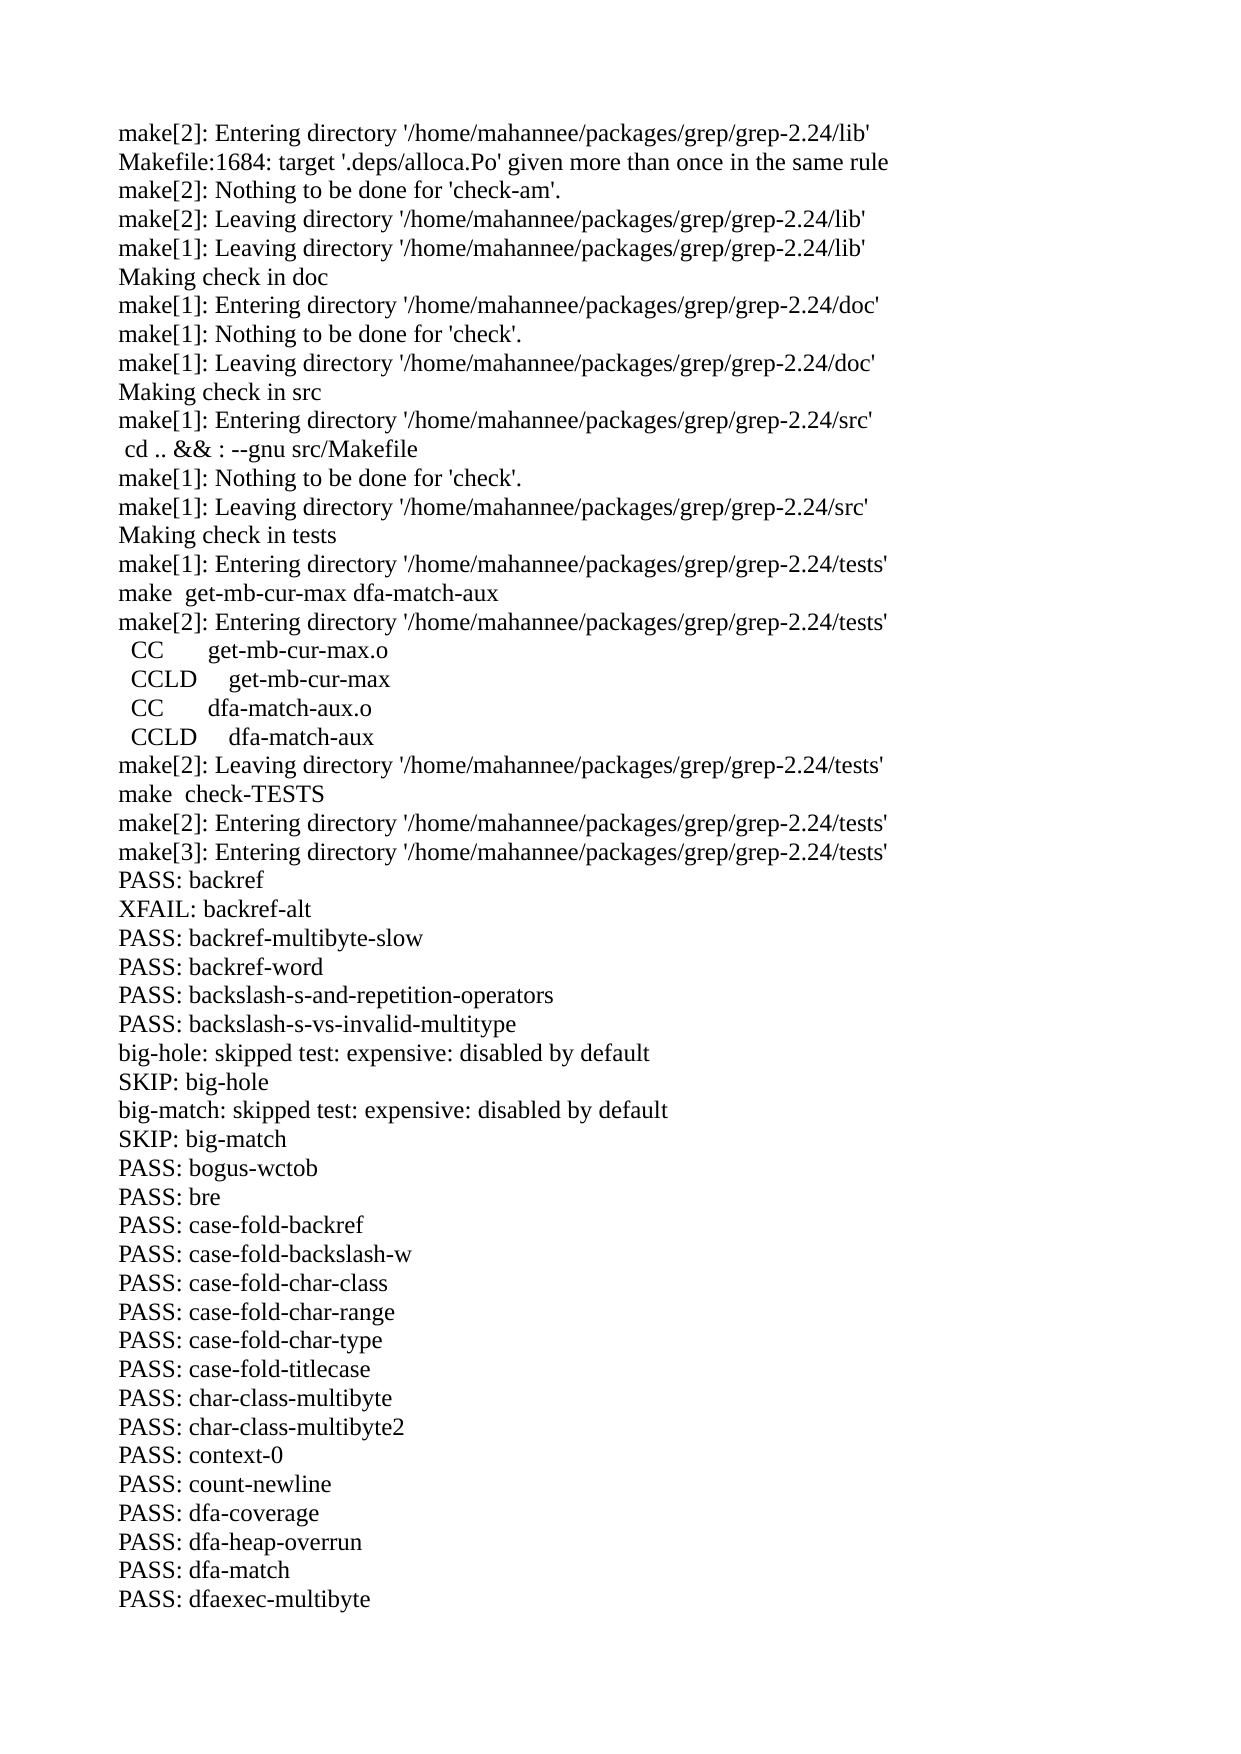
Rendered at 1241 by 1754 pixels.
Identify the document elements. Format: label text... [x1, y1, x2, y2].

text make[2]: Entering directory '/home/mahannee/packages/grep/grep-2.24/lib' [118, 118, 1122, 147]
text PASS: case-fold-titlecase [118, 1354, 1122, 1383]
text PASS: context-0 [118, 1441, 1122, 1469]
text big-hole: skipped test: expensive: disabled by default [118, 1038, 1122, 1067]
text make[1]: Entering directory '/home/mahannee/packages/grep/grep-2.24/doc' [118, 291, 1122, 319]
text PASS: backslash-s-vs-invalid-multitype [118, 1009, 1122, 1038]
text PASS: dfa-coverage [118, 1498, 1122, 1527]
text PASS: bre [118, 1182, 1122, 1211]
text PASS: case-fold-char-type [118, 1326, 1122, 1354]
text PASS: backref-multibyte-slow [118, 923, 1122, 952]
text CCLD get-mb-cur-max [118, 664, 1122, 693]
text make[1]: Leaving directory '/home/mahannee/packages/grep/grep-2.24/doc' [118, 348, 1122, 377]
text make[2]: Nothing to be done for 'check-am'. [118, 176, 1122, 204]
text make[2]: Leaving directory '/home/mahannee/packages/grep/grep-2.24/lib' [118, 204, 1122, 233]
text Making check in tests [118, 521, 1122, 549]
text PASS: backref-word [118, 952, 1122, 981]
text make[2]: Entering directory '/home/mahannee/packages/grep/grep-2.24/tests' [118, 808, 1122, 837]
text big-match: skipped test: expensive: disabled by default [118, 1096, 1122, 1124]
text PASS: char-class-multibyte2 [118, 1412, 1122, 1441]
text SKIP: big-match [118, 1124, 1122, 1153]
text make[1]: Leaving directory '/home/mahannee/packages/grep/grep-2.24/src' [118, 492, 1122, 521]
text Makefile:1684: target '.deps/alloca.Po' given more than once in the same rule [118, 147, 1122, 176]
text make[1]: Entering directory '/home/mahannee/packages/grep/grep-2.24/src' [118, 406, 1122, 434]
text PASS: bogus-wctob [118, 1153, 1122, 1182]
text PASS: backslash-s-and-repetition-operators [118, 981, 1122, 1009]
text CC get-mb-cur-max.o [118, 636, 1122, 664]
text make[3]: Entering directory '/home/mahannee/packages/grep/grep-2.24/tests' [118, 837, 1122, 866]
text XFAIL: backref-alt [118, 894, 1122, 923]
text PASS: count-newline [118, 1469, 1122, 1498]
text PASS: dfa-heap-overrun [118, 1527, 1122, 1556]
text make[1]: Entering directory '/home/mahannee/packages/grep/grep-2.24/tests' [118, 549, 1122, 578]
text make check-TESTS [118, 779, 1122, 808]
text PASS: case-fold-char-range [118, 1297, 1122, 1326]
text PASS: case-fold-char-class [118, 1268, 1122, 1297]
text cd .. && : --gnu src/Makefile [118, 434, 1122, 463]
text make[1]: Nothing to be done for 'check'. [118, 463, 1122, 492]
text PASS: case-fold-backref [118, 1211, 1122, 1239]
text PASS: case-fold-backslash-w [118, 1239, 1122, 1268]
text CC dfa-match-aux.o [118, 693, 1122, 722]
text CCLD dfa-match-aux [118, 722, 1122, 751]
text PASS: char-class-multibyte [118, 1383, 1122, 1412]
text SKIP: big-hole [118, 1067, 1122, 1096]
text Making check in src [118, 377, 1122, 406]
text PASS: dfa-match [118, 1556, 1122, 1584]
text PASS: backref [118, 866, 1122, 894]
text make[1]: Leaving directory '/home/mahannee/packages/grep/grep-2.24/lib' [118, 233, 1122, 262]
text make[2]: Entering directory '/home/mahannee/packages/grep/grep-2.24/tests' [118, 607, 1122, 636]
text make[1]: Nothing to be done for 'check'. [118, 319, 1122, 348]
text PASS: dfaexec-multibyte [118, 1584, 1122, 1613]
text make[2]: Leaving directory '/home/mahannee/packages/grep/grep-2.24/tests' [118, 751, 1122, 779]
text make get-mb-cur-max dfa-match-aux [118, 578, 1122, 607]
text Making check in doc [118, 262, 1122, 291]
